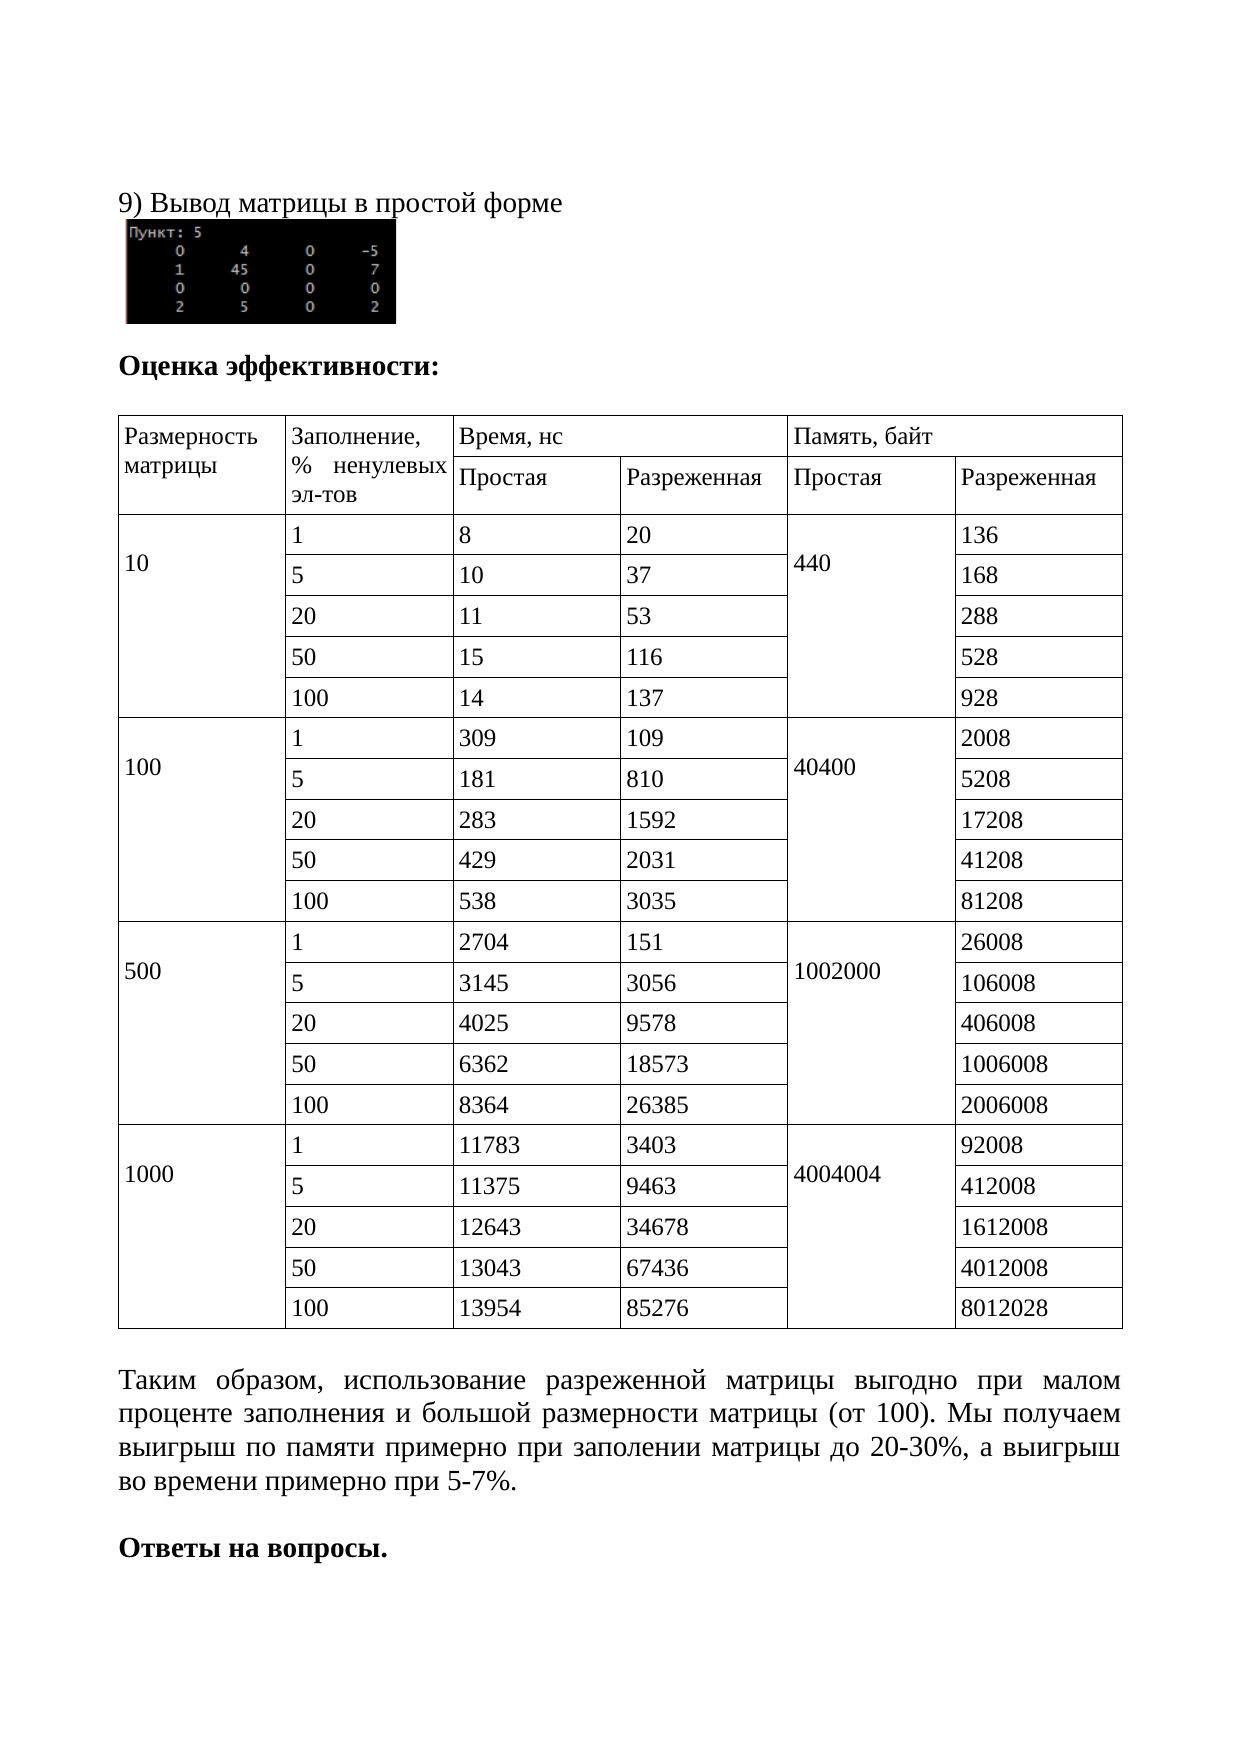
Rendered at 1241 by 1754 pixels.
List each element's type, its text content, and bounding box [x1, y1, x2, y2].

table_cell 2031 [621, 840, 787, 880]
table_cell 1592 [621, 800, 787, 839]
table_cell 151 [621, 922, 787, 961]
table_cell 137 [621, 678, 787, 717]
table_cell 26008 [956, 922, 1122, 961]
table_cell 15 [454, 637, 620, 676]
table_cell 4012008 [956, 1248, 1122, 1287]
table_cell 100 [119, 718, 285, 921]
table_cell 283 [454, 800, 620, 839]
table_cell 20 [286, 800, 453, 839]
table_cell 168 [956, 555, 1122, 595]
table_cell 8 [454, 515, 620, 554]
table_cell 85276 [621, 1288, 787, 1328]
table_cell 50 [286, 1248, 453, 1287]
table_cell 20 [286, 596, 453, 636]
table_cell 4004004 [788, 1125, 955, 1328]
table_cell 3403 [621, 1125, 787, 1165]
table_cell 11783 [454, 1125, 620, 1165]
table_cell 40400 [788, 718, 955, 921]
table_cell 11 [454, 596, 620, 636]
table_cell 20 [286, 1003, 453, 1043]
table_header Заполнение, % ненулевых эл-тов [286, 416, 453, 513]
table_cell 17208 [956, 800, 1122, 839]
table_cell 26385 [621, 1085, 787, 1124]
table_cell 41208 [956, 840, 1122, 880]
table_cell 1000 [119, 1125, 285, 1328]
table_cell 3035 [621, 881, 787, 921]
table_cell 10 [454, 555, 620, 595]
table_cell 3145 [454, 963, 620, 1002]
table_cell 10 [119, 515, 285, 717]
table_cell 8012028 [956, 1288, 1122, 1328]
text 9) Вывод матрицы в простой форме [118, 185, 1122, 219]
table_cell 20 [286, 1207, 453, 1247]
table_cell 3056 [621, 963, 787, 1002]
table_cell 1006008 [956, 1044, 1122, 1084]
table_cell 406008 [956, 1003, 1122, 1043]
table_cell 288 [956, 596, 1122, 636]
table_cell 13043 [454, 1248, 620, 1287]
table_cell 928 [956, 678, 1122, 717]
table_cell 1612008 [956, 1207, 1122, 1247]
table_cell Разреженная [956, 457, 1122, 513]
table_cell 4025 [454, 1003, 620, 1043]
table_cell Разреженная [621, 457, 787, 513]
table_cell 1 [286, 718, 453, 758]
text Таким образом, использование разреженной матрицы выгодно при малом проценте заполнения и большой размерности матрицы (от 100). Мы получаем выигрыш по памяти примерно при заполении матрицы до 20-30%, а выигрыш во времени примерно при 5-7%. [118, 1362, 1122, 1496]
table_cell 11375 [454, 1166, 620, 1206]
table_header Размерность матрицы [119, 416, 285, 513]
table_cell 92008 [956, 1125, 1122, 1165]
table_cell 13954 [454, 1288, 620, 1328]
table_header Время, нс [454, 416, 787, 456]
table_cell 53 [621, 596, 787, 636]
table_cell 67436 [621, 1248, 787, 1287]
table_cell 6362 [454, 1044, 620, 1084]
table_cell 5208 [956, 759, 1122, 798]
table_cell 1 [286, 1125, 453, 1165]
table_cell 12643 [454, 1207, 620, 1247]
table_cell 309 [454, 718, 620, 758]
table_cell 100 [286, 1085, 453, 1124]
table_header Память, байт [788, 416, 1122, 456]
table_cell 50 [286, 637, 453, 676]
table_cell 20 [621, 515, 787, 554]
table_cell 528 [956, 637, 1122, 676]
table_cell 116 [621, 637, 787, 676]
table_cell 9463 [621, 1166, 787, 1206]
table_cell 8364 [454, 1085, 620, 1124]
table_cell 106008 [956, 963, 1122, 1002]
table_cell 5 [286, 963, 453, 1002]
table_cell 34678 [621, 1207, 787, 1247]
table_cell 2704 [454, 922, 620, 961]
text Ответы на вопросы. [118, 1530, 1122, 1563]
table_cell 109 [621, 718, 787, 758]
table_cell 2006008 [956, 1085, 1122, 1124]
table_cell 5 [286, 1166, 453, 1206]
table_cell 538 [454, 881, 620, 921]
table_cell 1 [286, 515, 453, 554]
table_cell 50 [286, 840, 453, 880]
table_cell 100 [286, 1288, 453, 1328]
table_cell 81208 [956, 881, 1122, 921]
table_cell 181 [454, 759, 620, 798]
table_cell 412008 [956, 1166, 1122, 1206]
table_cell Простая [454, 457, 620, 513]
table_cell 810 [621, 759, 787, 798]
table_cell 5 [286, 555, 453, 595]
table_cell 14 [454, 678, 620, 717]
table_cell 100 [286, 678, 453, 717]
table_cell 136 [956, 515, 1122, 554]
table_cell 100 [286, 881, 453, 921]
table_cell 429 [454, 840, 620, 880]
table_cell 50 [286, 1044, 453, 1084]
text Оценка эффективности: [118, 348, 1122, 382]
table_cell 1 [286, 922, 453, 961]
table_cell 1002000 [788, 922, 955, 1124]
table_cell 9578 [621, 1003, 787, 1043]
table_cell 18573 [621, 1044, 787, 1084]
table_cell 5 [286, 759, 453, 798]
table_cell 440 [788, 515, 955, 717]
table_cell 500 [119, 922, 285, 1124]
table_cell 2008 [956, 718, 1122, 758]
table_cell Простая [788, 457, 955, 513]
table_cell 37 [621, 555, 787, 595]
